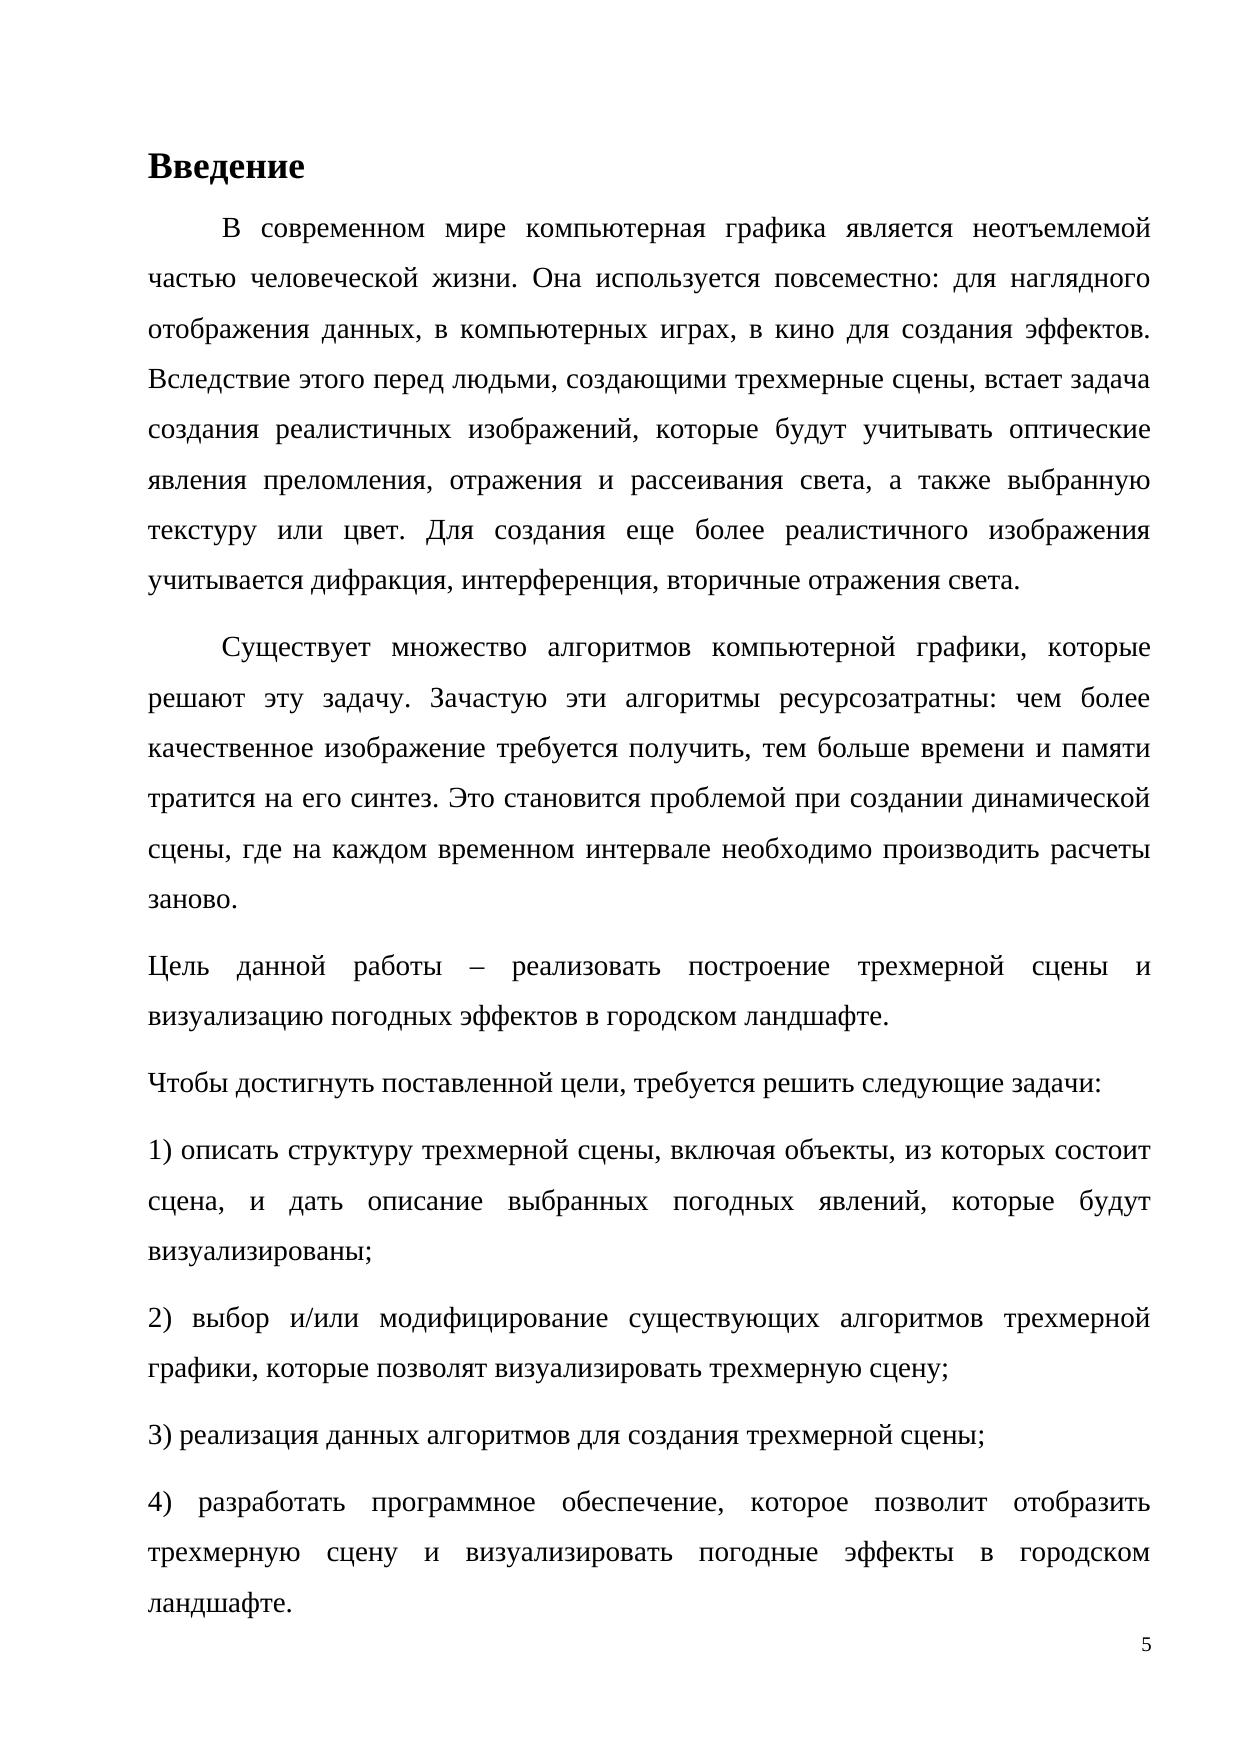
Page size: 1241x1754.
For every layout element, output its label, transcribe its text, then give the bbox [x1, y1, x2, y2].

text 1) описать структуру трехмерной сцены, включая объекты, из которых состоит сцена, и дать описание выбранных погодных явлений, которые будут визуализированы; [148, 1132, 1152, 1266]
text Цель данной работы – реализовать построение трехмерной сцены и визуализацию погодных эффектов в городском ландшафте. [148, 948, 1152, 1032]
text 3) реализация данных алгоритмов для создания трехмерной сцены; [148, 1417, 1152, 1451]
text Существует множество алгоритмов компьютерной графики, которые решают эту задачу. Зачастую эти алгоритмы ресурсозатратны: чем более качественное изображение требуется получить, тем больше времени и памяти тратится на его синтез. Это становится проблемой при создании динамической сцены, где на каждом временном интервале необходимо производить расчеты заново. [148, 629, 1152, 914]
subtitle Введение [148, 143, 1152, 186]
text Чтобы достигнуть поставленной цели, требуется решить следующие задачи: [148, 1065, 1152, 1099]
text 4) разработать программное обеспечение, которое позволит отобразить трехмерную сцену и визуализировать погодные эффекты в городском ландшафте. [148, 1484, 1152, 1618]
text 2) выбор и/или модифицирование существующих алгоритмов трехмерной графики, которые позволят визуализировать трехмерную сцену; [148, 1300, 1152, 1384]
text В современном мире компьютерная графика является неотъемлемой частью человеческой жизни. Она используется повсеместно: для наглядного отображения данных, в компьютерных играх, в кино для создания эффектов. Вследствие этого перед людьми, создающими трехмерные сцены, встает задача создания реалистичных изображений, которые будут учитывать оптические явления преломления, отражения и рассеивания света, а также выбранную текстуру или цвет. Для создания еще более реалистичного изображения учитывается дифракция, интерференция, вторичные отражения света. [148, 210, 1152, 596]
